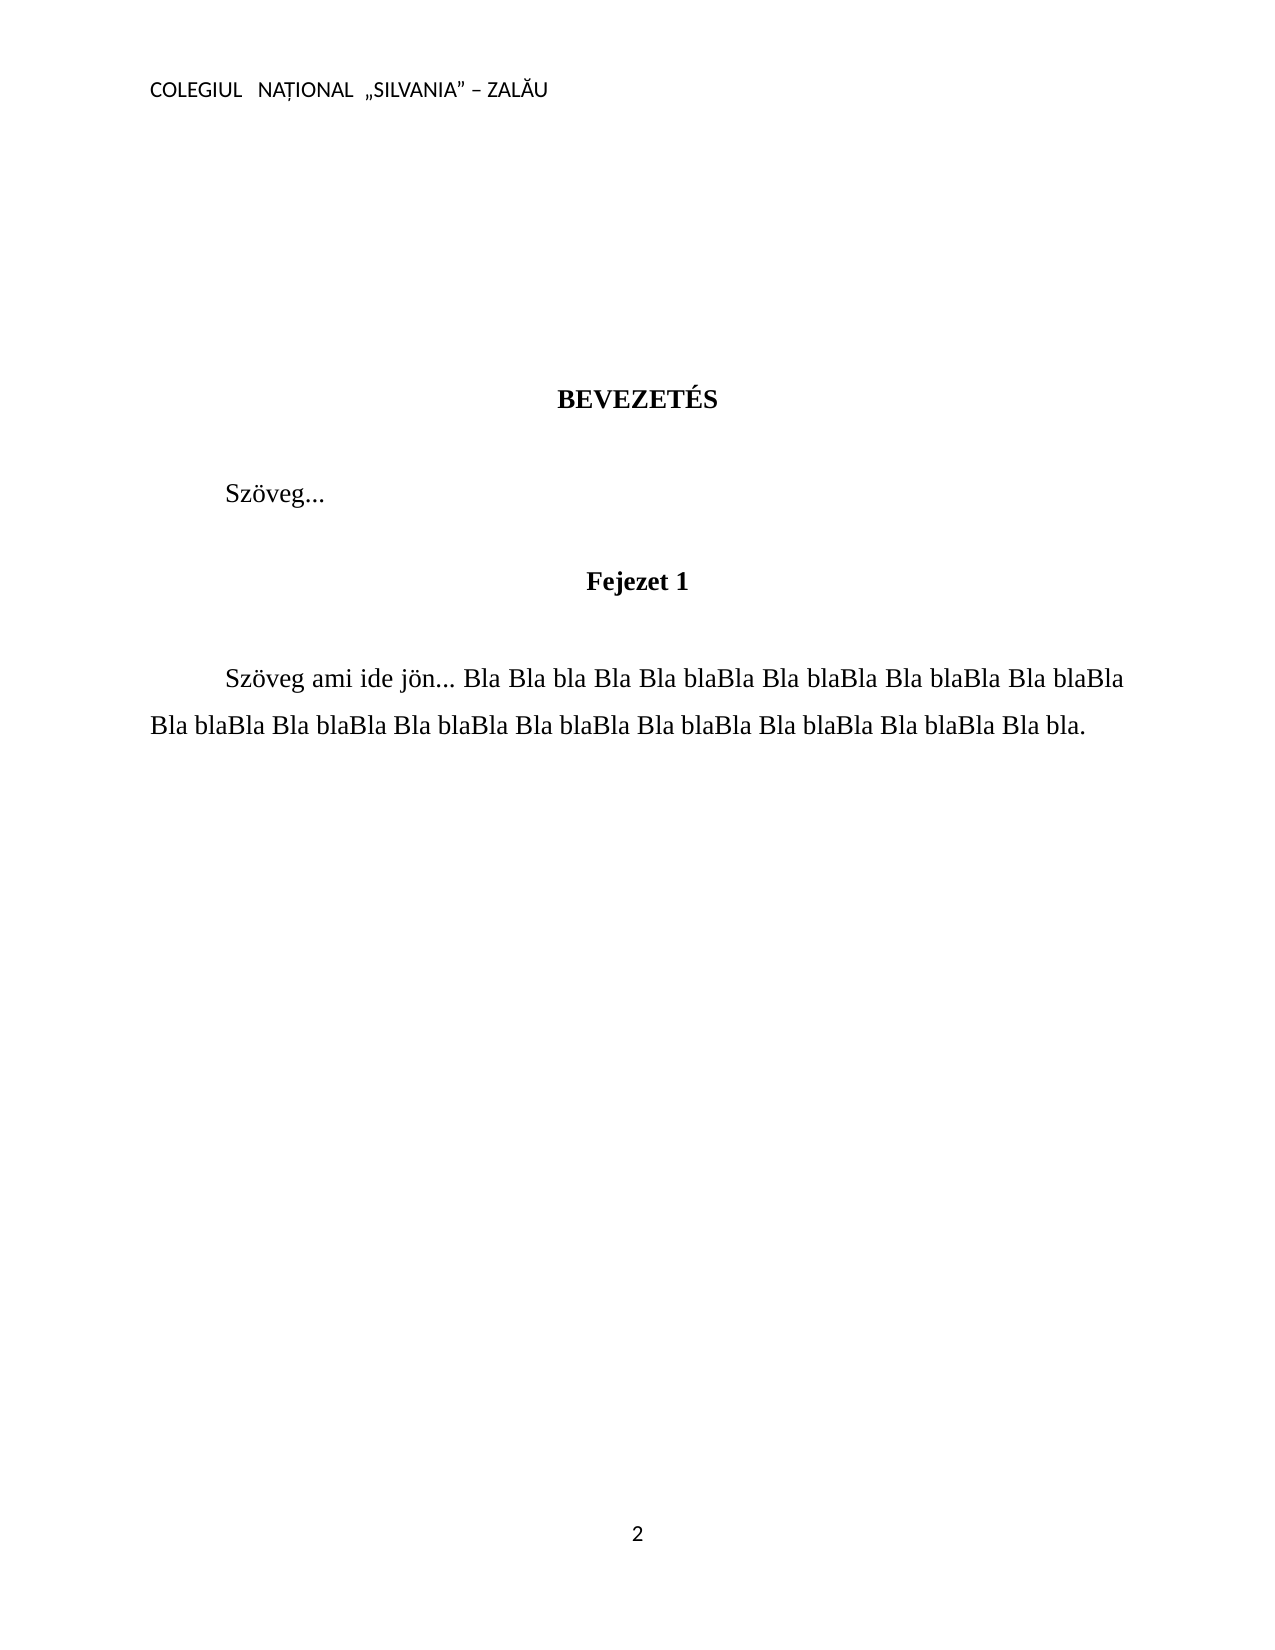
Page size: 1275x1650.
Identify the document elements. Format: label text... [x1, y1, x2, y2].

text BEVEZETÉS [150, 383, 1125, 414]
text Szöveg... [150, 477, 1125, 508]
text Fejezet 1 [150, 565, 1125, 596]
text Szöveg ami ide jön... Bla Bla bla Bla Bla blaBla Bla blaBla Bla blaBla Bla blaBla Bla blaBla Bla blaBla Bla blaBla Bla blaBla Bla blaBla Bla blaBla Bla blaBla Bla bla. [150, 662, 1125, 740]
